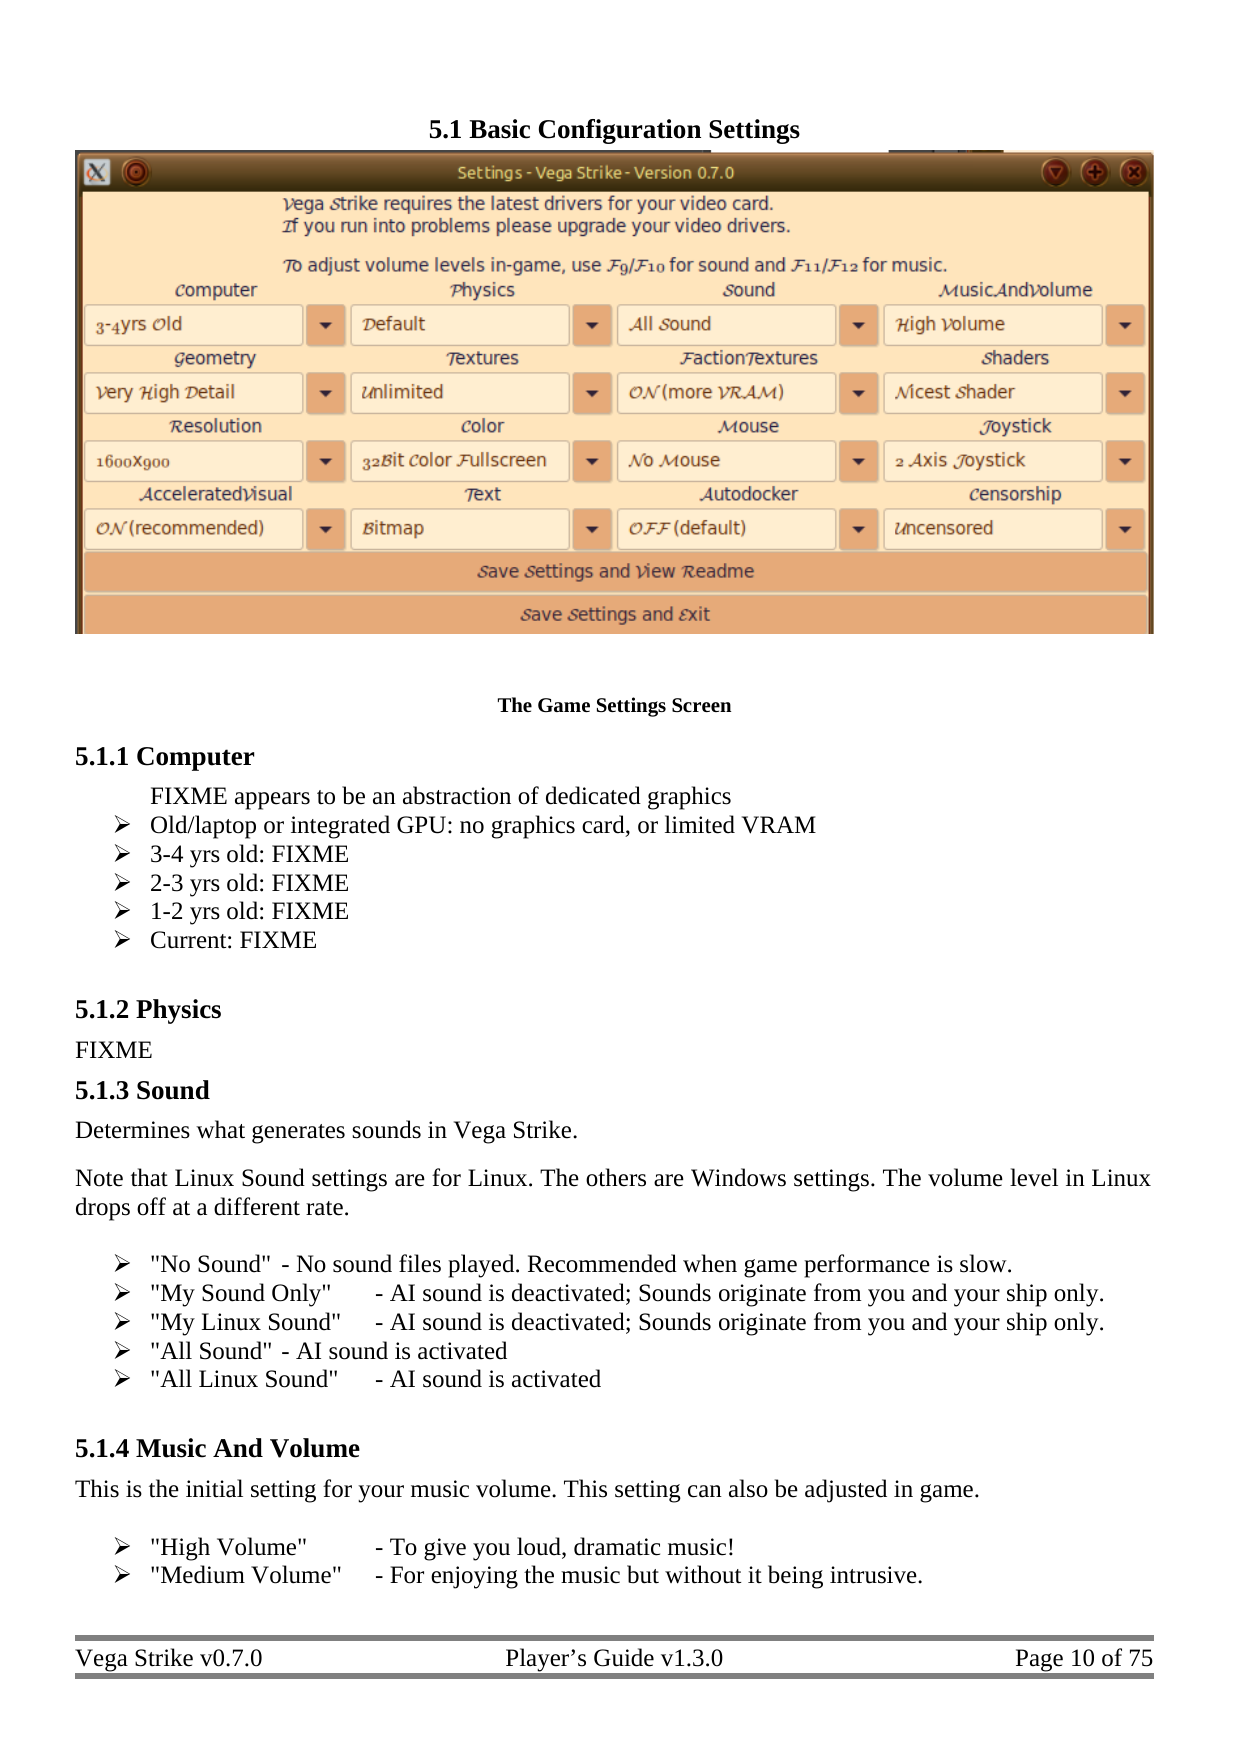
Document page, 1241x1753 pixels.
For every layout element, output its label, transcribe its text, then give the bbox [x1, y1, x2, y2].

list FIXME appears to be an abstraction of dedicated graphics [112, 781, 1154, 810]
list "Medium Volume" - For enjoying the music but without it being intrusive. [112, 1560, 1154, 1589]
subtitle 5.1.3 Sound [75, 1074, 1154, 1105]
text This is the initial setting for your music volume. This setting can also be adjusted in game. [75, 1474, 1154, 1503]
picture [75, 150, 1154, 634]
list "No Sound" - No sound files played. Recommended when game performance is slow. [112, 1249, 1154, 1278]
list 1-2 yrs old: FIXME [112, 896, 1154, 925]
text FIXME [75, 1035, 1154, 1063]
list Current: FIXME [112, 925, 1154, 983]
list "My Linux Sound" - AI sound is deactivated; Sounds originate from you and your ship only. [112, 1307, 1154, 1336]
subtitle 5.1.4 Music And Volume [75, 1432, 1154, 1464]
text Note that Linux Sound settings are for Linux. The others are Windows settings. The volume level in Linux drops off at a different rate. [75, 1163, 1154, 1221]
text Determines what generates sounds in Vega Strike. [75, 1115, 1154, 1144]
list 3-4 yrs old: FIXME [112, 839, 1154, 868]
list Old/laptop or integrated GPU: no graphics card, or limited VRAM [112, 810, 1154, 839]
list "All Linux Sound" - AI sound is activated [112, 1364, 1154, 1393]
list 2-3 yrs old: FIXME [112, 868, 1154, 896]
subtitle 5.1.1 Computer [75, 740, 1154, 771]
text The Game Settings Screen [75, 693, 1154, 717]
list "All Sound" - AI sound is activated [112, 1336, 1154, 1364]
list "My Sound Only" - AI sound is deactivated; Sounds originate from you and your ship only. [112, 1278, 1154, 1307]
subtitle 5.1 Basic Configuration Settings [75, 113, 1154, 144]
subtitle 5.1.2 Physics [75, 993, 1154, 1024]
list "High Volume" - To give you loud, dramatic music! [112, 1532, 1154, 1560]
